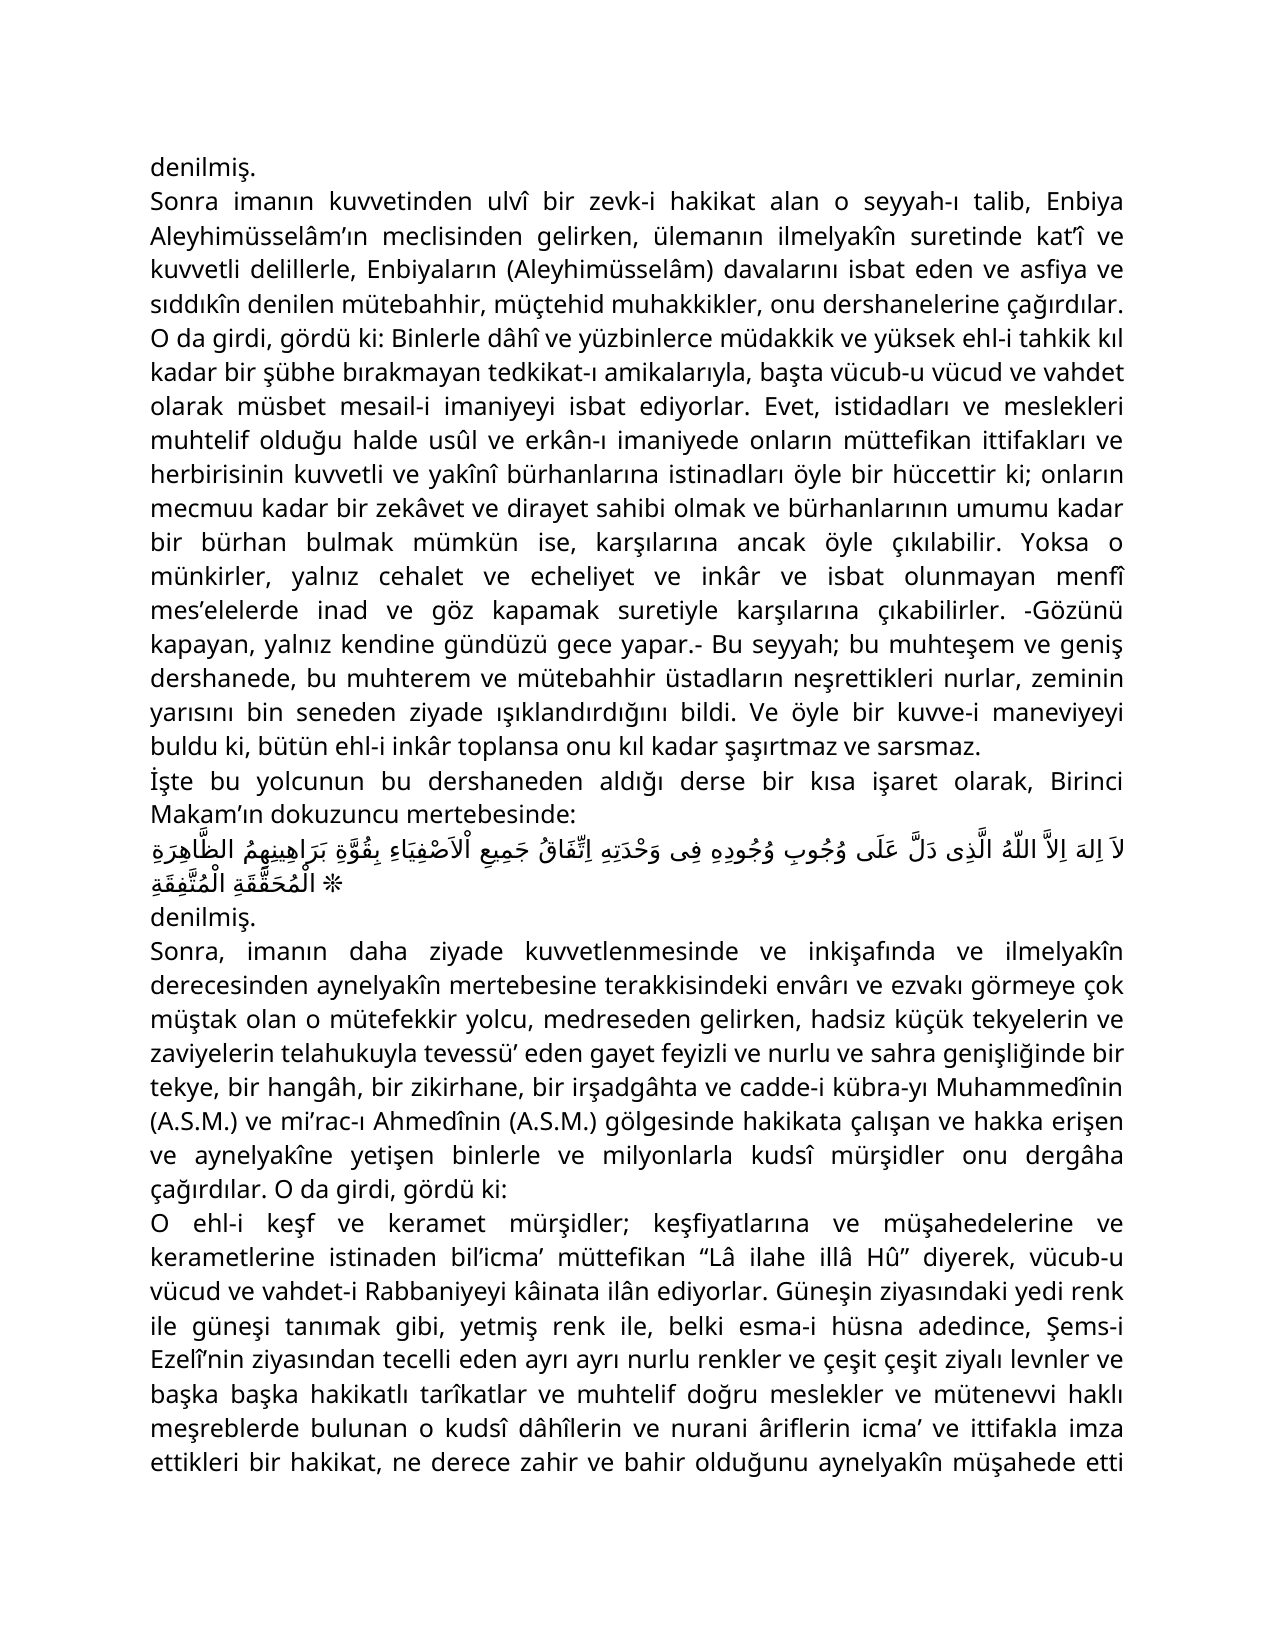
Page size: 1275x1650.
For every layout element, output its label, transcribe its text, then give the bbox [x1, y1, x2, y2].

text Sonra, imanın daha ziyade kuvvetlenmesinde ve inkişafında ve ilmelyakîn derecesinden aynelyakîn mertebesine terakkisindeki envârı ve ezvakı görmeye çok müştak olan o mütefekkir yolcu, medreseden gelirken, hadsiz küçük tekyelerin ve zaviyelerin telahukuyla tevessü’ eden gayet feyizli ve nurlu ve sahra genişliğinde bir tekye, bir hangâh, bir zikirhane, bir irşadgâhta ve cadde-i kübra-yı Muhammedînin (A.S.M.) ve mi’rac-ı Ahmedînin (A.S.M.) gölgesinde hakikata çalışan ve hakka erişen ve aynelyakîne yetişen binlerle ve milyonlarla kudsî mürşidler onu dergâha çağırdılar. O da girdi, gördü ki: [150, 933, 1125, 1206]
text denilmiş. [150, 150, 1125, 184]
text İşte bu yolcunun bu dershaneden aldığı derse bir kısa işaret olarak, Birinci Makam’ın dokuzuncu mertebesinde: [150, 763, 1125, 831]
text O ehl-i keşf ve keramet mürşidler; keşfiyatlarına ve müşahedelerine ve kerametlerine istinaden bil’icma’ müttefikan “Lâ ilahe illâ Hû” diyerek, vücub-u vücud ve vahdet-i Rabbaniyeyi kâinata ilân ediyorlar. Güneşin ziyasındaki yedi renk ile güneşi tanımak gibi, yetmiş renk ile, belki esma-i hüsna adedince, Şems-i Ezelî’nin ziyasından tecelli eden ayrı ayrı nurlu renkler ve çeşit çeşit ziyalı levnler ve başka başka hakikatlı tarîkatlar ve muhtelif doğru meslekler ve mütenevvi haklı meşreblerde bulunan o kudsî dâhîlerin ve nurani âriflerin icma’ ve ittifakla imza ettikleri bir hakikat, ne derece zahir ve bahir olduğunu aynelyakîn müşahede etti [150, 1206, 1125, 1478]
text Sonra imanın kuvvetinden ulvî bir zevk-i hakikat alan o seyyah-ı talib, Enbiya Aleyhimüsselâm’ın meclisinden gelirken, ülemanın ilmelyakîn suretinde kat’î ve kuvvetli delillerle, Enbiyaların (Aleyhimüsselâm) davalarını isbat eden ve asfiya ve sıddıkîn denilen mütebahhir, müçtehid muhakkikler, onu dershanelerine çağırdılar. O da girdi, gördü ki: Binlerle dâhî ve yüzbinlerce müdakkik ve yüksek ehl-i tahkik kıl kadar bir şübhe bırakmayan tedkikat-ı amikalarıyla, başta vücub-u vücud ve vahdet olarak müsbet mesail-i imaniyeyi isbat ediyorlar. Evet, istidadları ve meslekleri muhtelif olduğu halde usûl ve erkân-ı imaniyede onların müttefikan ittifakları ve herbirisinin kuvvetli ve yakînî bürhanlarına istinadları öyle bir hüccettir ki; onların mecmuu kadar bir zekâvet ve dirayet sahibi olmak ve bürhanlarının umumu kadar bir bürhan bulmak mümkün ise, karşılarına ancak öyle çıkılabilir. Yoksa o münkirler, yalnız cehalet ve echeliyet ve inkâr ve isbat olunmayan menfî mes’elelerde inad ve göz kapamak suretiyle karşılarına çıkabilirler. -Gözünü kapayan, yalnız kendine gündüzü gece yapar.- Bu seyyah; bu muhteşem ve geniş dershanede, bu muhterem ve mütebahhir üstadların neşrettikleri nurlar, zeminin yarısını bin seneden ziyade ışıklandırdığını bildi. Ve öyle bir kuvve-i maneviyeyi buldu ki, bütün ehl-i inkâr toplansa onu kıl kadar şaşırtmaz ve sarsmaz. [150, 184, 1125, 763]
text لاَ اِلهَ اِلاَّ اللّهُ الَّذِى دَلَّ عَلَى وُجُوبِ وُجُودِهِ فِى وَحْدَتِهِ اِتِّفَاقُ جَمِيعِ اْلاَصْفِيَاءِ بِقُوَّةِ بَرَاهِينِهِمُ الظَّاهِرَةِ الْمُحَقَّقَةِ الْمُتَّفِقَةِ ❊ [150, 831, 1125, 899]
text denilmiş. [150, 899, 1125, 933]
